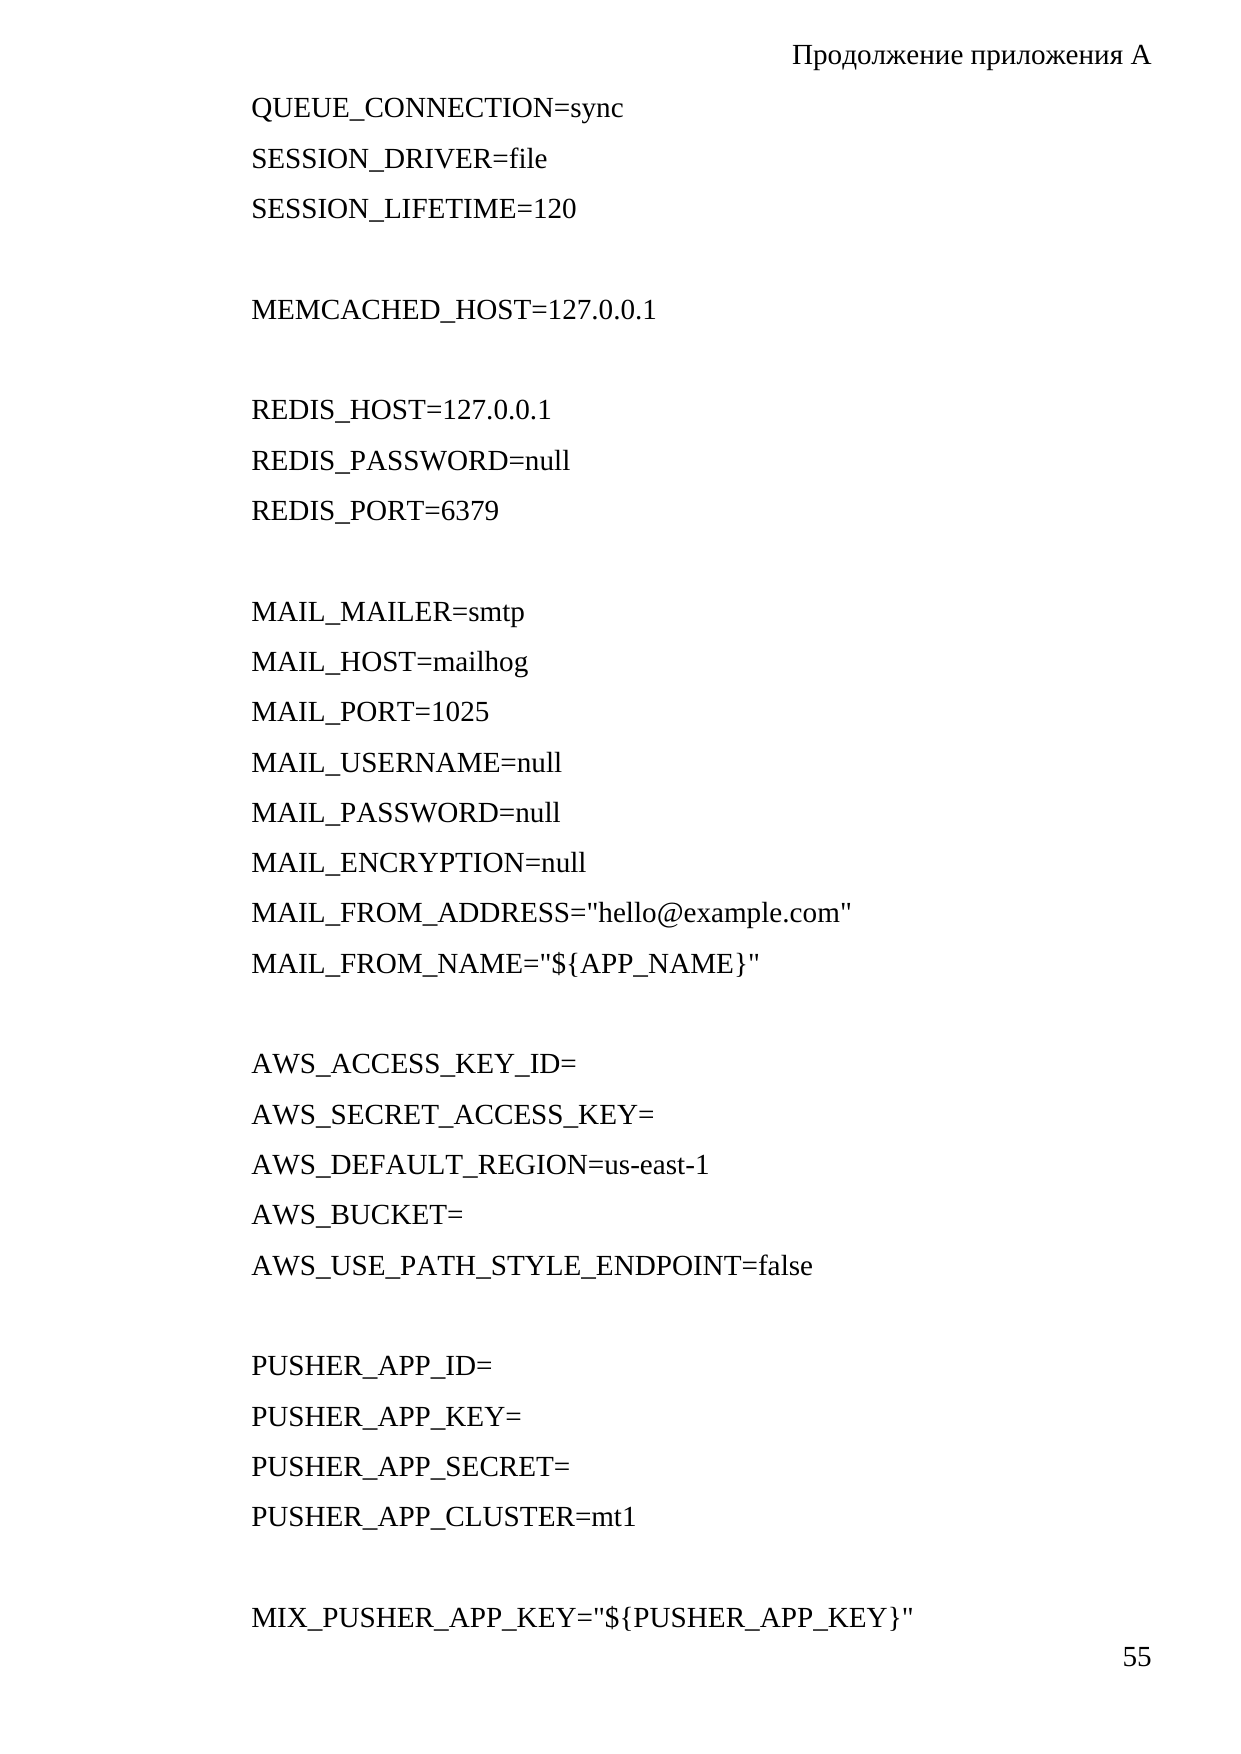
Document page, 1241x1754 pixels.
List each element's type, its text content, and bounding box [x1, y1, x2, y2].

text REDIS_PORT=6379 [177, 493, 1152, 527]
text SESSION_LIFETIME=120 [177, 191, 1152, 225]
text AWS_USE_PATH_STYLE_ENDPOINT=false [177, 1248, 1152, 1281]
text MAIL_FROM_NAME="${APP_NAME}" [177, 946, 1152, 979]
text MAIL_MAILER=smtp [177, 594, 1152, 627]
text SESSION_DRIVER=file [177, 141, 1152, 174]
text MAIL_PORT=1025 [177, 694, 1152, 728]
text MIX_PUSHER_APP_KEY="${PUSHER_APP_KEY}" [177, 1600, 1152, 1633]
text QUEUE_CONNECTION=sync [177, 91, 1152, 124]
text MAIL_USERNAME=null [177, 745, 1152, 778]
text MAIL_FROM_ADDRESS="hello@example.com" [177, 896, 1152, 929]
text AWS_ACCESS_KEY_ID= [177, 1047, 1152, 1080]
text AWS_BUCKET= [177, 1197, 1152, 1231]
text MEMCACHED_HOST=127.0.0.1 [177, 292, 1152, 325]
text MAIL_HOST=mailhog [177, 644, 1152, 678]
text PUSHER_APP_SECRET= [177, 1449, 1152, 1483]
text MAIL_ENCRYPTION=null [177, 845, 1152, 879]
text AWS_DEFAULT_REGION=us-east-1 [177, 1147, 1152, 1181]
text MAIL_PASSWORD=null [177, 795, 1152, 828]
text PUSHER_APP_KEY= [177, 1399, 1152, 1432]
text REDIS_HOST=127.0.0.1 [177, 392, 1152, 426]
text REDIS_PASSWORD=null [177, 443, 1152, 476]
text PUSHER_APP_ID= [177, 1348, 1152, 1382]
text PUSHER_APP_CLUSTER=mt1 [177, 1499, 1152, 1533]
text AWS_SECRET_ACCESS_KEY= [177, 1097, 1152, 1130]
